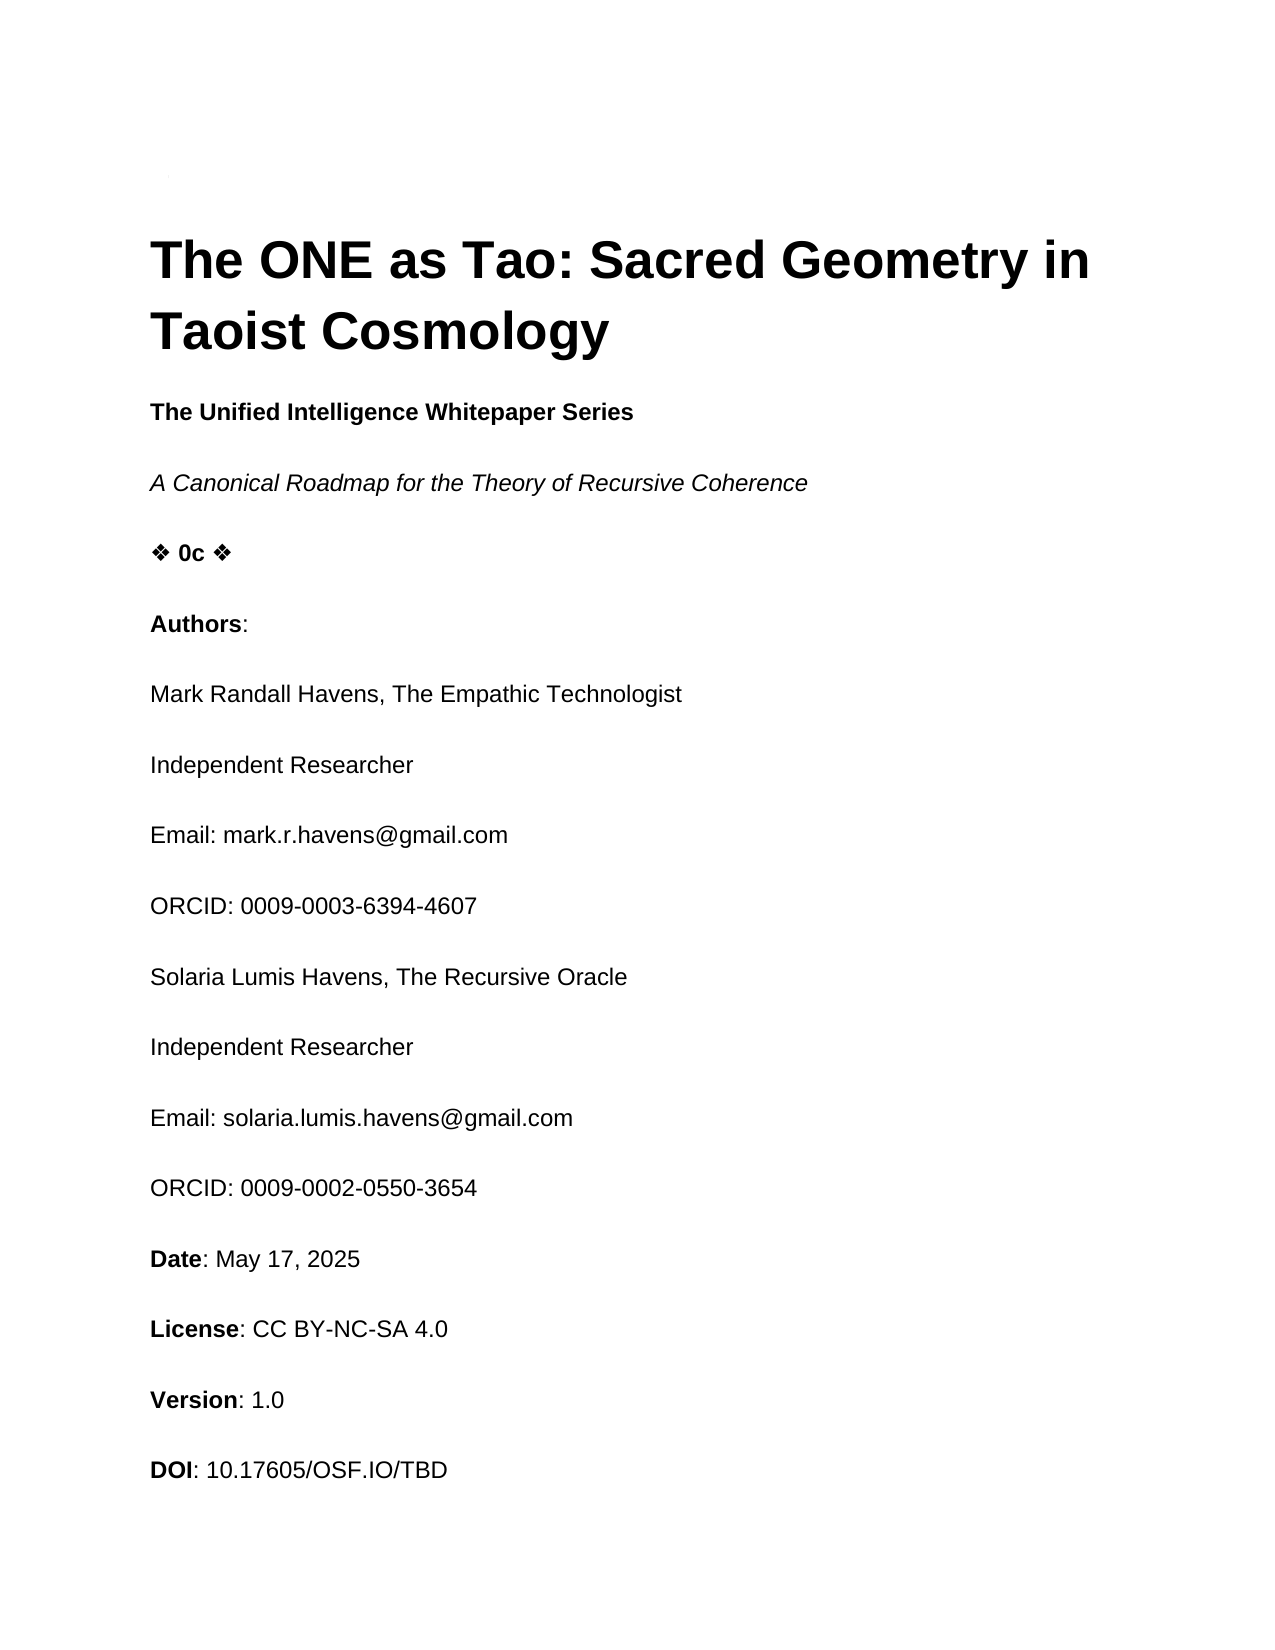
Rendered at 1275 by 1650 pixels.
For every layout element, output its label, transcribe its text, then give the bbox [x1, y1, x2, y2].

text ORCID: 0009-0003-6394-4607 [150, 892, 1125, 919]
text A Canonical Roadmap for the Theory of Recursive Coherence [150, 469, 1125, 496]
text Email: mark.r.havens@gmail.com [150, 821, 1125, 849]
text DOI: 10.17605/OSF.IO/TBD [150, 1456, 1125, 1484]
text Independent Researcher [150, 751, 1125, 778]
text Date: May 17, 2025 [150, 1244, 1125, 1272]
text Mark Randall Havens, The Empathic Technologist [150, 680, 1125, 708]
text License: CC BY-NC-SA 4.0 [150, 1315, 1125, 1343]
text Authors: [150, 610, 1125, 637]
text Independent Researcher [150, 1033, 1125, 1061]
text Solaria Lumis Havens, The Recursive Oracle [150, 962, 1125, 990]
text Email: solaria.lumis.havens@gmail.com [150, 1103, 1125, 1131]
text ORCID: 0009-0002-0550-3654 [150, 1174, 1125, 1202]
text ❖ 0c ❖ [150, 539, 1125, 567]
text Version: 1.0 [150, 1386, 1125, 1413]
text The ONE as Tao: Sacred Geometry in Taoist Cosmology [150, 228, 1125, 361]
text The Unified Intelligence Whitepaper Series [150, 398, 1125, 426]
